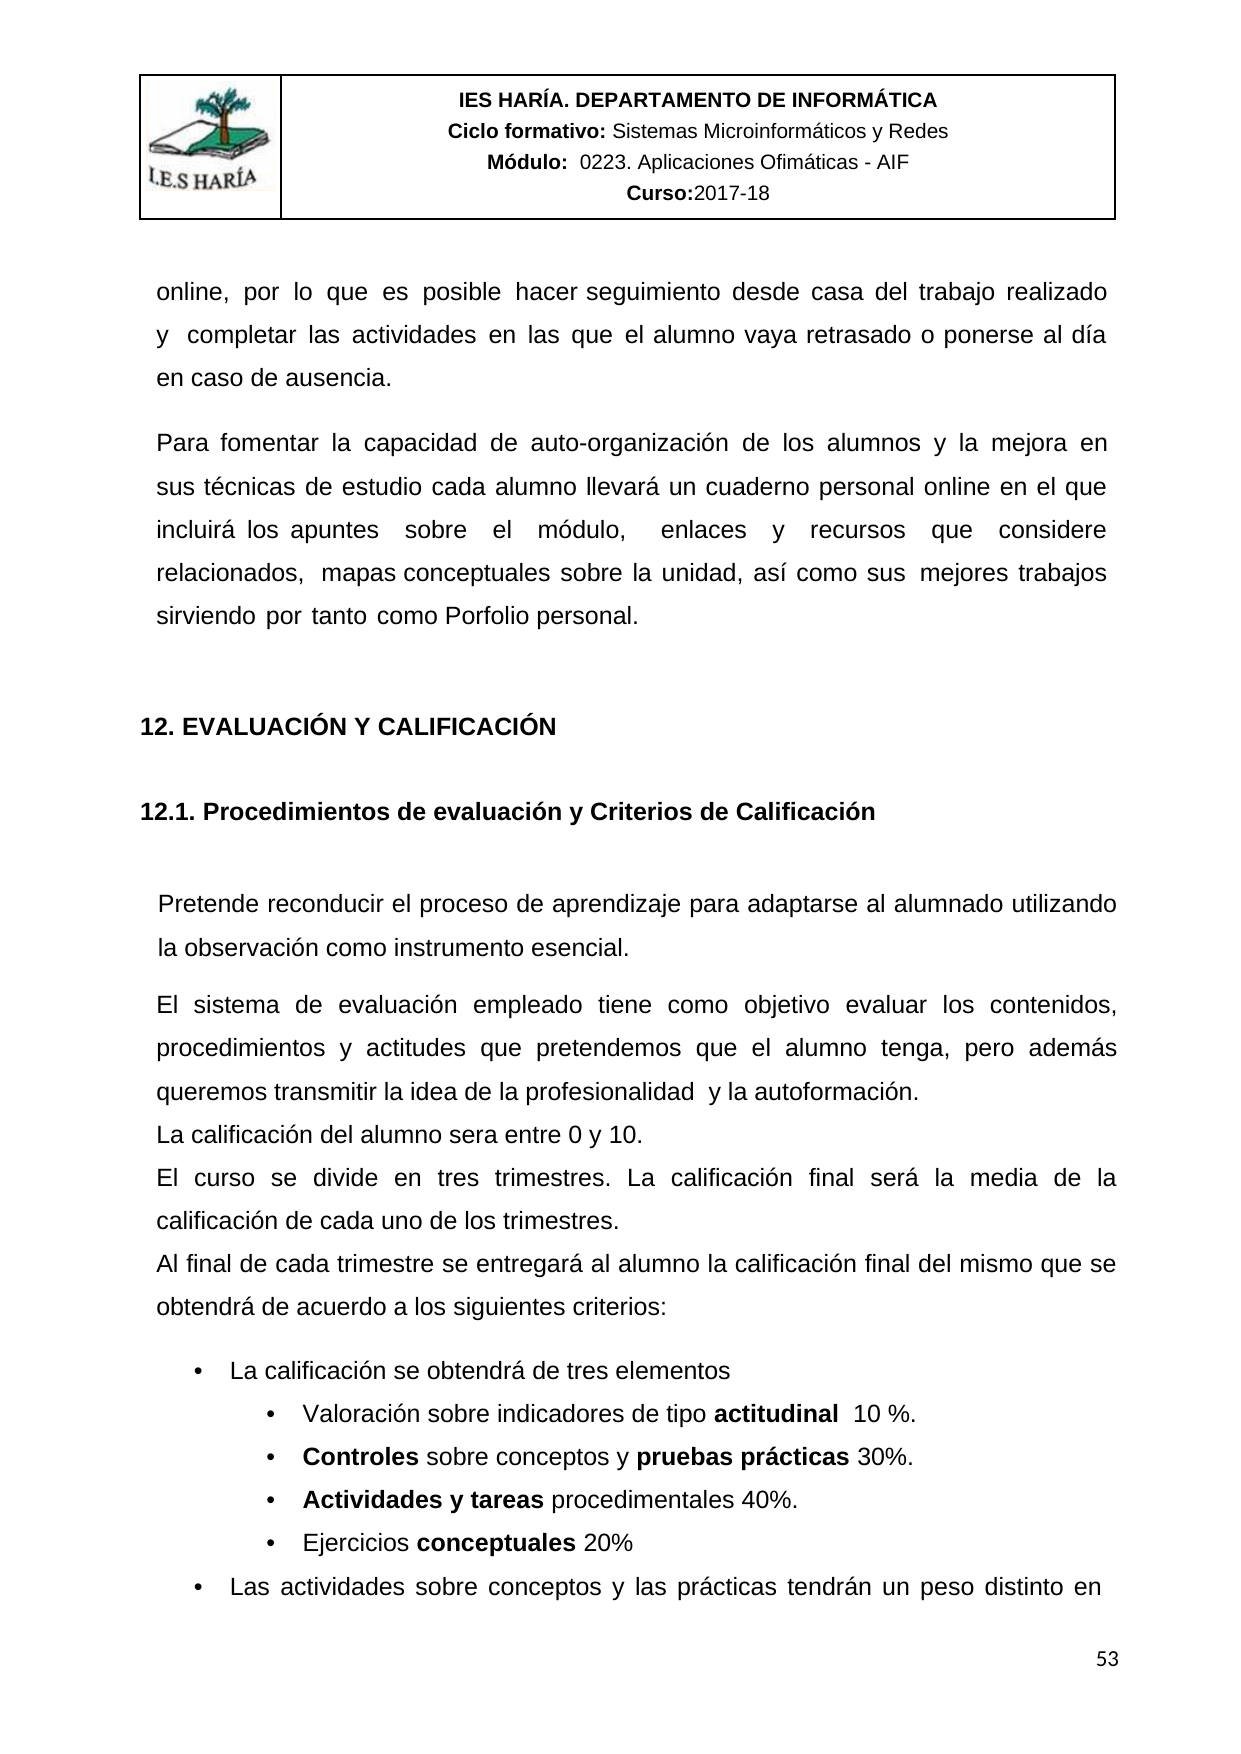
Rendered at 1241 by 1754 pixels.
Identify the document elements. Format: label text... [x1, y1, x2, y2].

picture [145, 81, 276, 191]
text Para fomentar la capacidad de auto-organización de los alumnos y la mejora en sus técnicas de estudio cada alumno llevará un cuaderno personal online en el que incluirá los apuntes sobre el módulo, enlaces y recursos que considere relacionados, mapas conceptuales sobre la unidad, así como sus mejores trabajos sirviendo por tanto como Porfolio personal. [156, 428, 1108, 629]
text El sistema de evaluación empleado tiene como objetivo evaluar los contenidos, procedimientos y actitudes que pretendemos que el alumno tenga, pero además queremos transmitir la idea de la profesionalidad y la autoformación. [156, 990, 1119, 1105]
subtitle 12. EVALUACIÓN Y CALIFICACIÓN [140, 712, 1119, 741]
text • Ejercicios conceptuales 20% [266, 1528, 1119, 1557]
text Al final de cada trimestre se entregará al alumno la calificación final del mismo que se obtendrá de acuerdo a los siguientes criterios: [156, 1249, 1119, 1321]
text • Las actividades sobre conceptos y las prácticas tendrán un peso distinto en [193, 1571, 1103, 1600]
text Pretende reconducir el proceso de aprendizaje para adaptarse al alumnado utilizando la observación como instrumento esencial. [158, 889, 1119, 961]
text • Actividades y tareas procedimentales 40%. [266, 1485, 1119, 1514]
text 12.1. Procedimientos de evaluación y Criterios de Calificación [140, 797, 1119, 825]
text La calificación del alumno sera entre 0 y 10. [156, 1119, 1119, 1148]
text • La calificación se obtendrá de tres elementos [193, 1356, 1119, 1384]
text El curso se divide en tres trimestres. La calificación final será la media de la calificación de cada uno de los trimestres. [156, 1163, 1119, 1234]
text • Controles sobre conceptos y pruebas prácticas 30%. [266, 1442, 1119, 1471]
text online, por lo que es posible hacer seguimiento desde casa del trabajo realizado y completar las actividades en las que el alumno vaya retrasado o ponerse al día en caso de ausencia. [156, 277, 1108, 392]
text • Valoración sobre indicadores de tipo actitudinal 10 %. [266, 1399, 1119, 1428]
